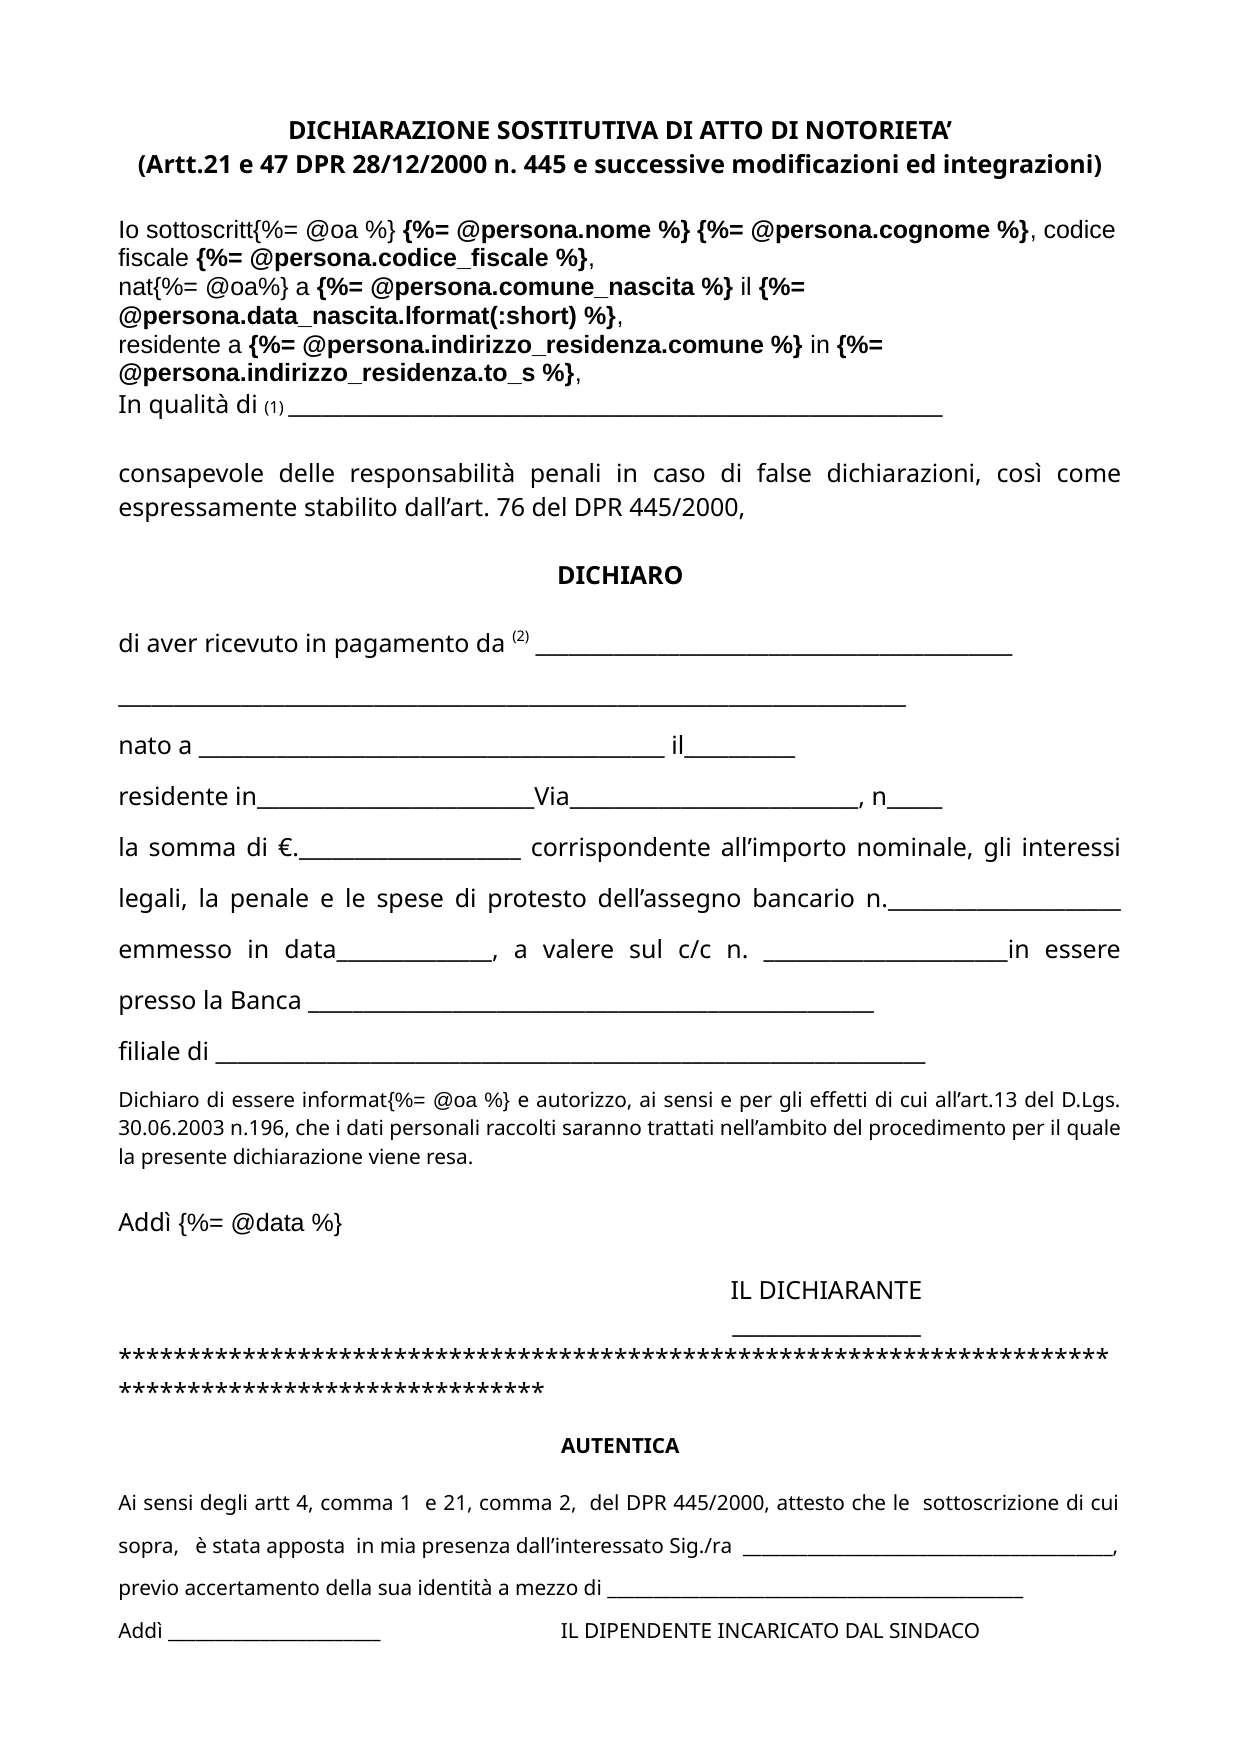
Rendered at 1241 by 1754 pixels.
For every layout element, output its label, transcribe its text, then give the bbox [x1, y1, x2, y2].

text consapevole delle responsabilità penali in caso di false dichiarazioni, così come espressamente stabilito dall’art. 76 del DPR 445/2000, [118, 455, 1122, 523]
text IL DICHIARANTE [118, 1272, 1122, 1306]
text Dichiaro di essere informat{%= @oa %} e autorizzo, ai sensi e per gli effetti di cui all’art.13 del D.Lgs. 30.06.2003 n.196, che i dati personali raccolti saranno trattati nell’ambito del procedimento per il quale la presente dichiarazione viene resa. [118, 1085, 1122, 1170]
text Io sottoscritt{%= @oa %} {%= @persona.nome %} {%= @persona.cognome %}, codice fiscale {%= @persona.codice_fiscale %}, [118, 214, 1122, 272]
text AUTENTICA [118, 1431, 1122, 1460]
text DICHIARAZIONE SOSTITUTIVA DI ATTO DI NOTORIETA’ [118, 112, 1122, 146]
text nat{%= @oa%} a {%= @persona.comune_nascita %} il {%= @persona.data_nascita.lformat(:short) %}, [118, 272, 1122, 329]
text filiale di ________________________________________________________________ [118, 1034, 1122, 1068]
text Ai sensi degli artt 4, comma 1 e 21, comma 2, del DPR 445/2000, attesto che le sottoscrizione di cui sopra, è stata apposta in mia presenza dall’interessato Sig./ra ________________________________________, [118, 1488, 1122, 1559]
text Addì _______________________ IL DIPENDENTE INCARICATO DAL SINDACO [118, 1616, 1122, 1644]
text ******************************************************************************************************* [118, 1341, 1122, 1409]
text residente in_________________________Via__________________________, n_____ [118, 779, 1122, 813]
text In qualità di (1) ___________________________________________________________ [118, 387, 1158, 421]
text residente a {%= @persona.indirizzo_residenza.comune %} in {%= @persona.indirizzo_residenza.to_s %}, [118, 329, 1122, 387]
text previo accertamento della sua identità a mezzo di _____________________________________________ [118, 1573, 1122, 1602]
text nato a __________________________________________ il__________ [118, 728, 1122, 762]
text la somma di €.____________________ corrispondente all’importo nominale, gli interessi legali, la penale e le spese di protesto dell’assegno bancario n._____________________ emmesso in data______________, a valere sul c/c n. ______________________in essere presso la Banca ___________________________________________________ [118, 830, 1122, 1017]
text (Artt.21 e 47 DPR 28/12/2000 n. 445 e successive modificazioni ed integrazioni) [118, 146, 1122, 181]
text Addì {%= @data %} [118, 1204, 1122, 1238]
text DICHIARO [118, 557, 1122, 591]
text _______________________________________________________________________ [118, 677, 1122, 711]
text _________________ [118, 1306, 1122, 1341]
text di aver ricevuto in pagamento da (2) ___________________________________________ [118, 626, 1122, 659]
